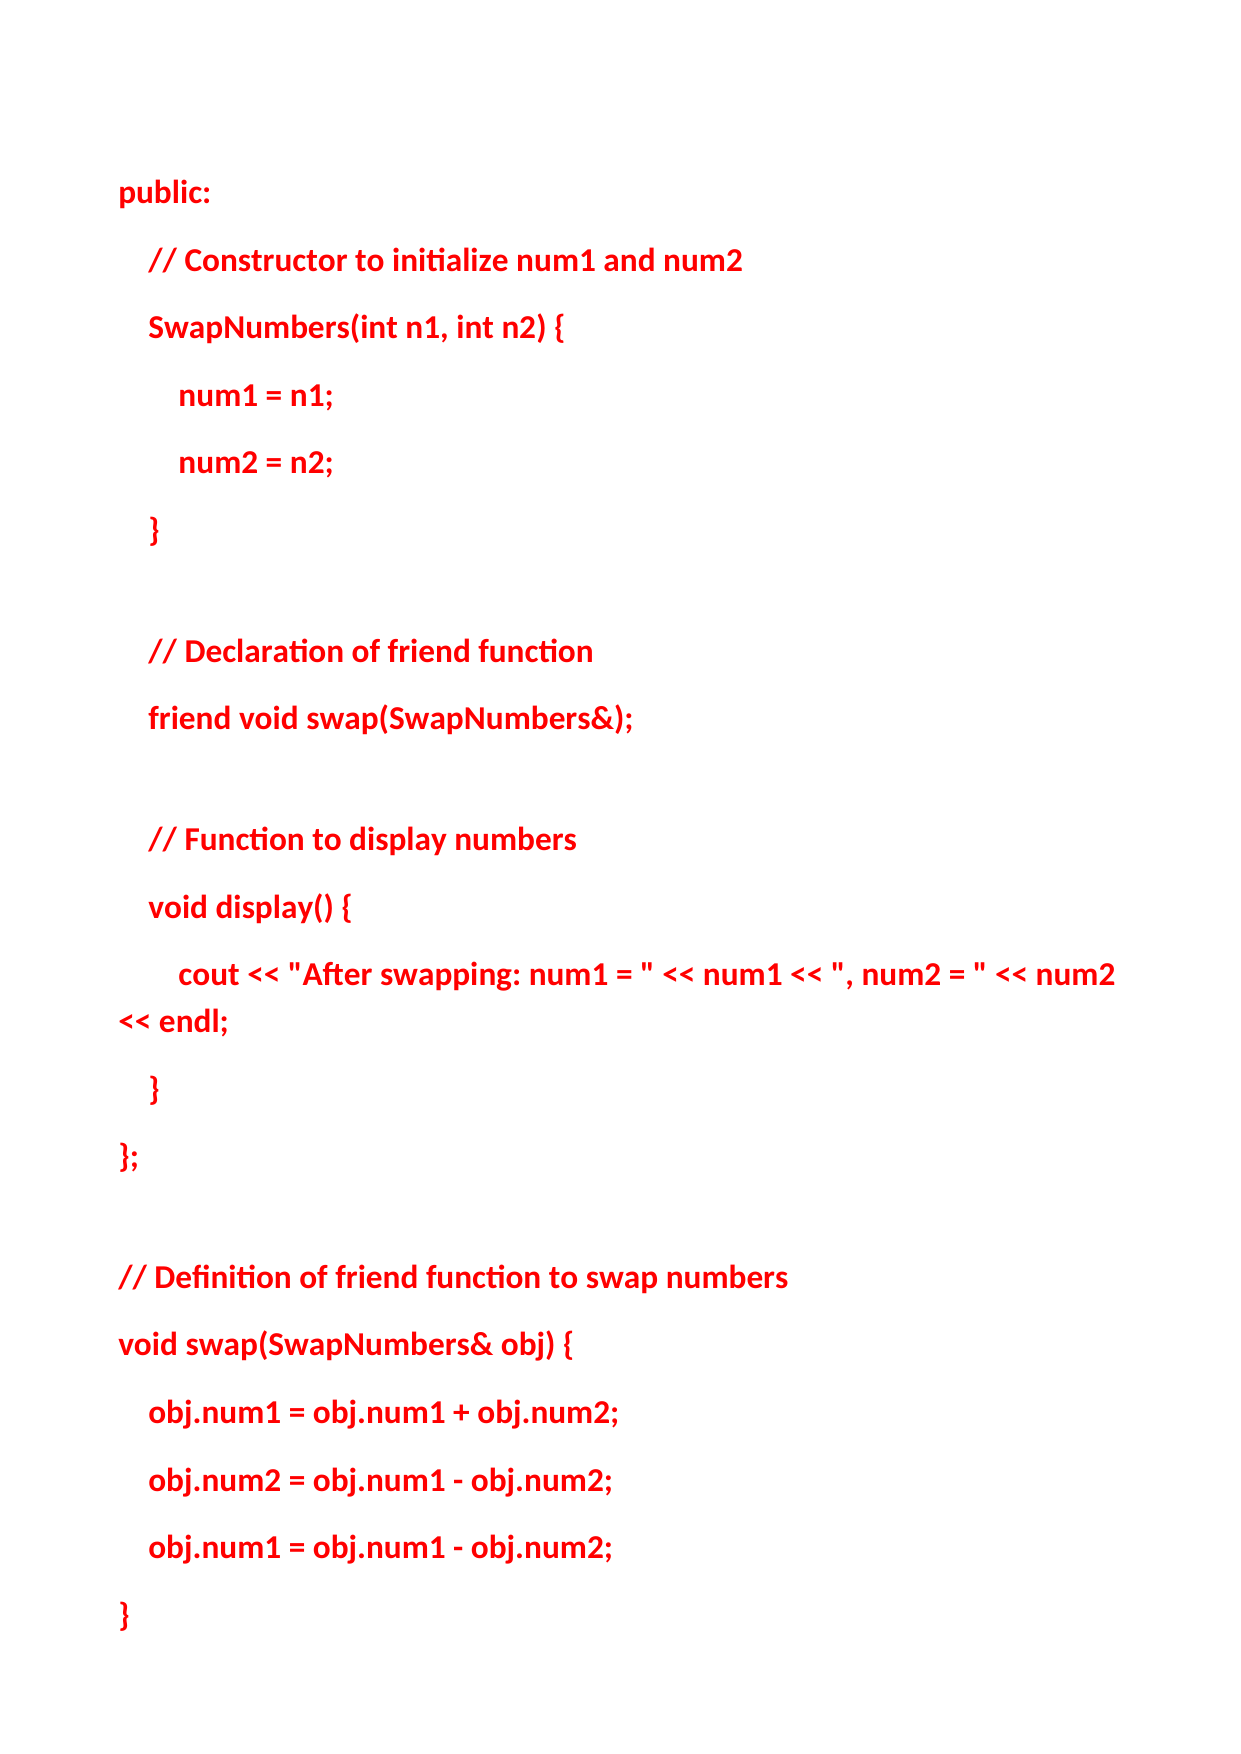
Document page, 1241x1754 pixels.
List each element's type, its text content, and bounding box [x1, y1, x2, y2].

text num2 = n2; [118, 442, 1122, 482]
text void swap(SwapNumbers& obj) { [118, 1323, 1122, 1364]
text public: [118, 171, 1122, 212]
text }; [118, 1135, 1122, 1176]
text // Declaration of friend function [118, 630, 1122, 671]
text // Function to display numbers [118, 818, 1122, 859]
text SwapNumbers(int n1, int n2) { [118, 306, 1122, 347]
text cout << "After swapping: num1 = " << num1 << ", num2 = " << num2 << endl; [118, 953, 1122, 1041]
text obj.num1 = obj.num1 - obj.num2; [118, 1526, 1122, 1567]
text // Definition of friend function to swap numbers [118, 1256, 1122, 1297]
text num1 = n1; [118, 374, 1122, 415]
text void display() { [118, 886, 1122, 926]
text } [118, 1068, 1122, 1108]
text } [118, 1594, 1122, 1634]
text // Constructor to initialize num1 and num2 [118, 239, 1122, 279]
text obj.num2 = obj.num1 - obj.num2; [118, 1459, 1122, 1499]
text } [118, 509, 1122, 550]
text obj.num1 = obj.num1 + obj.num2; [118, 1391, 1122, 1432]
text friend void swap(SwapNumbers&); [118, 697, 1122, 738]
